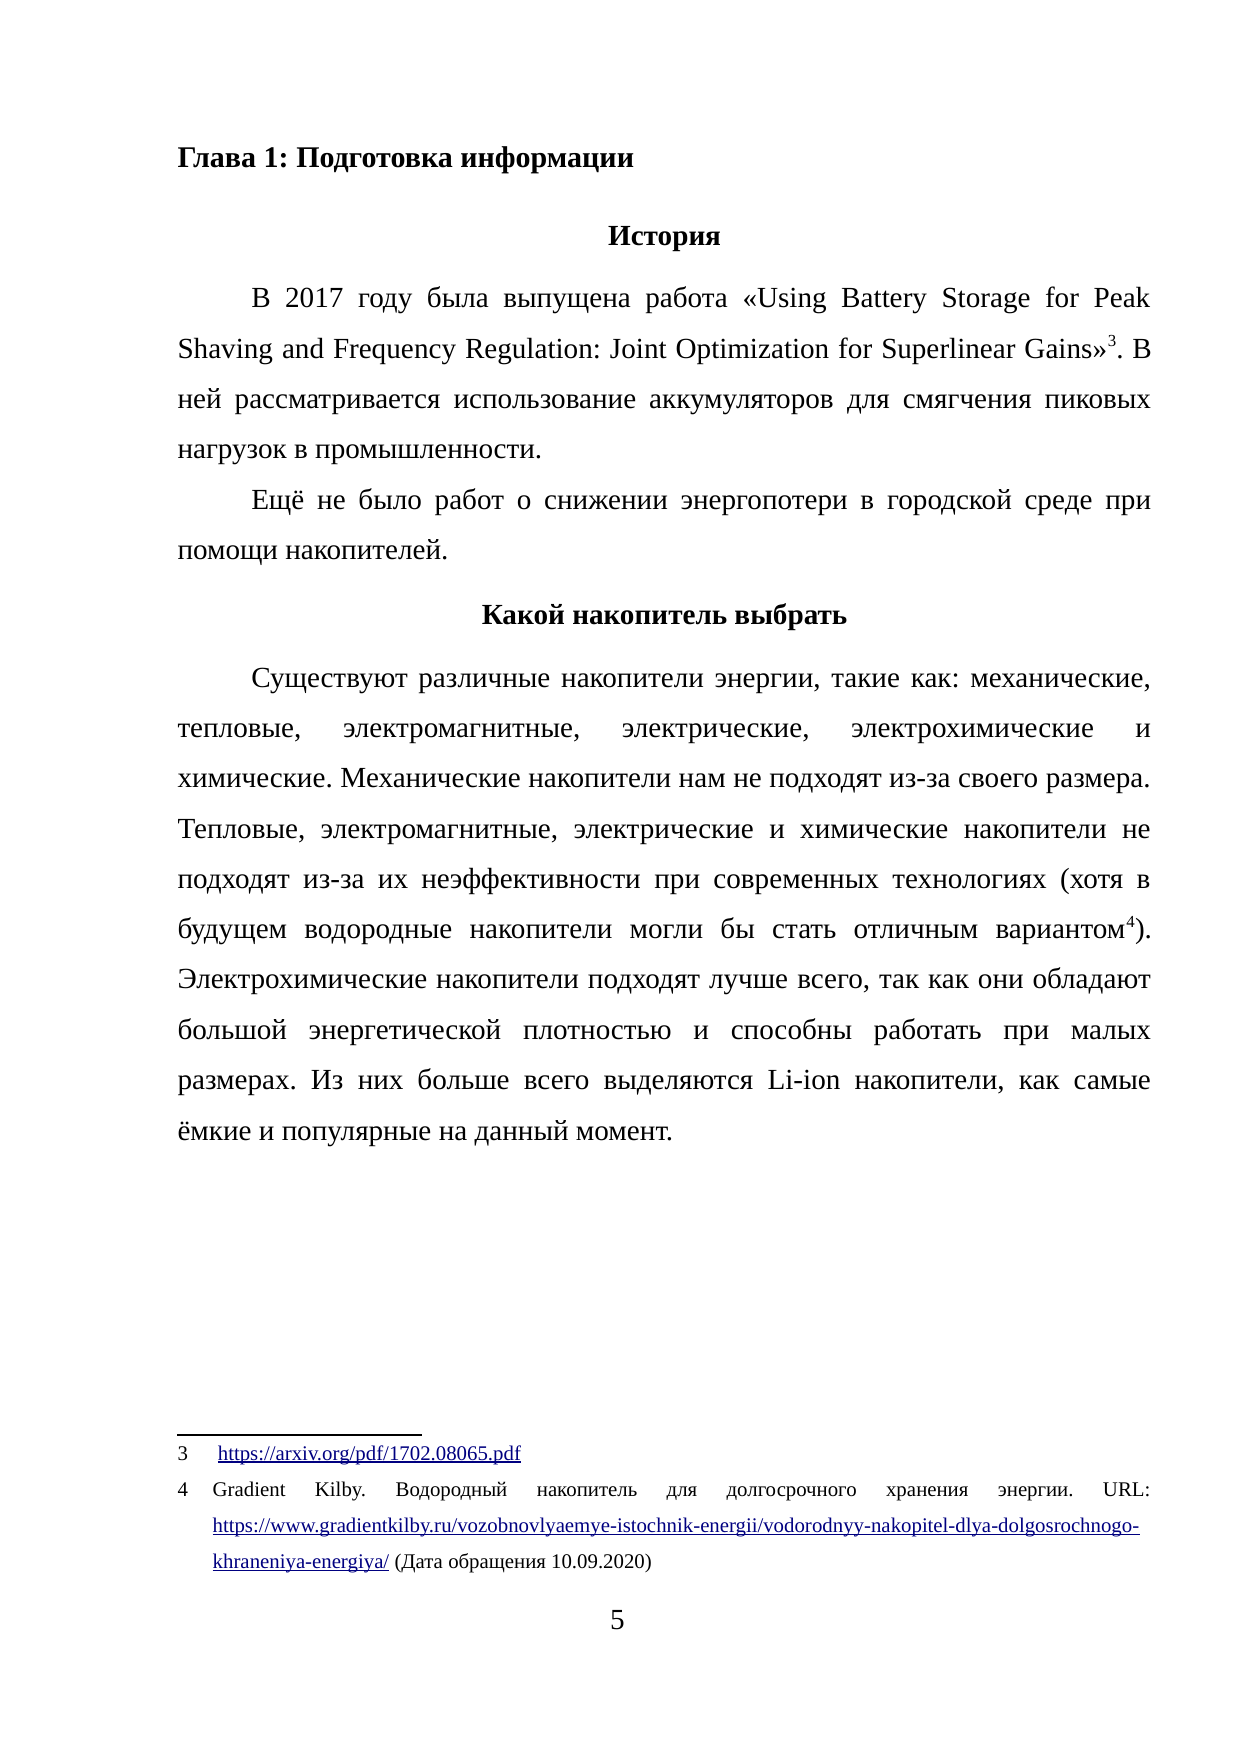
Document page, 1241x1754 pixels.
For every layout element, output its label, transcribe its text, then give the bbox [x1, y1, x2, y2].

text Существуют различные накопители энергии, такие как: механические, тепловые, электромагнитные, электрические, электрохимические и химические. Механические накопители нам не подходят из-за своего размера. Тепловые, электромагнитные, электрические и химические накопители не подходят из-за их неэффективности при современных технологиях (хотя в будущем водородные накопители могли бы стать отличным вариантом). Электрохимические накопители подходят лучше всего, так как они обладают большой энергетической плотностью и способны работать при малых размерах. Из них больше всего выделяются Li-ion накопители, как самые ёмкие и популярные на данный момент. [177, 660, 1152, 1146]
subtitle История [177, 218, 1152, 251]
text В 2017 году была выпущена работа «Using Battery Storage for Peak Shaving and Frequency Regulation: Joint Optimization for Superlinear Gains». В ней рассматривается использование аккумуляторов для смягчения пиковых нагрузок в промышленности. [177, 281, 1152, 465]
text https://arxiv.org/pdf/1702.08065.pdf [177, 1441, 1152, 1465]
subtitle Какой накопитель выбрать [177, 597, 1152, 631]
text Gradient Kilby. Водородный накопитель для долгосрочного хранения энергии. URL: https://www.gradientkilby.ru/vozobnovlyaemye-istochnik-energii/vodorodnyy-nakopitel-dlya-dolgosrochnogo-khraneniya-energiya/ (Дата обращения 10.09.2020) [177, 1477, 1152, 1573]
text Ещё не было работ о снижении энергопотери в городской среде при помощи накопителей. [177, 482, 1152, 566]
subtitle Глава 1: Подготовка информации [177, 139, 1152, 173]
